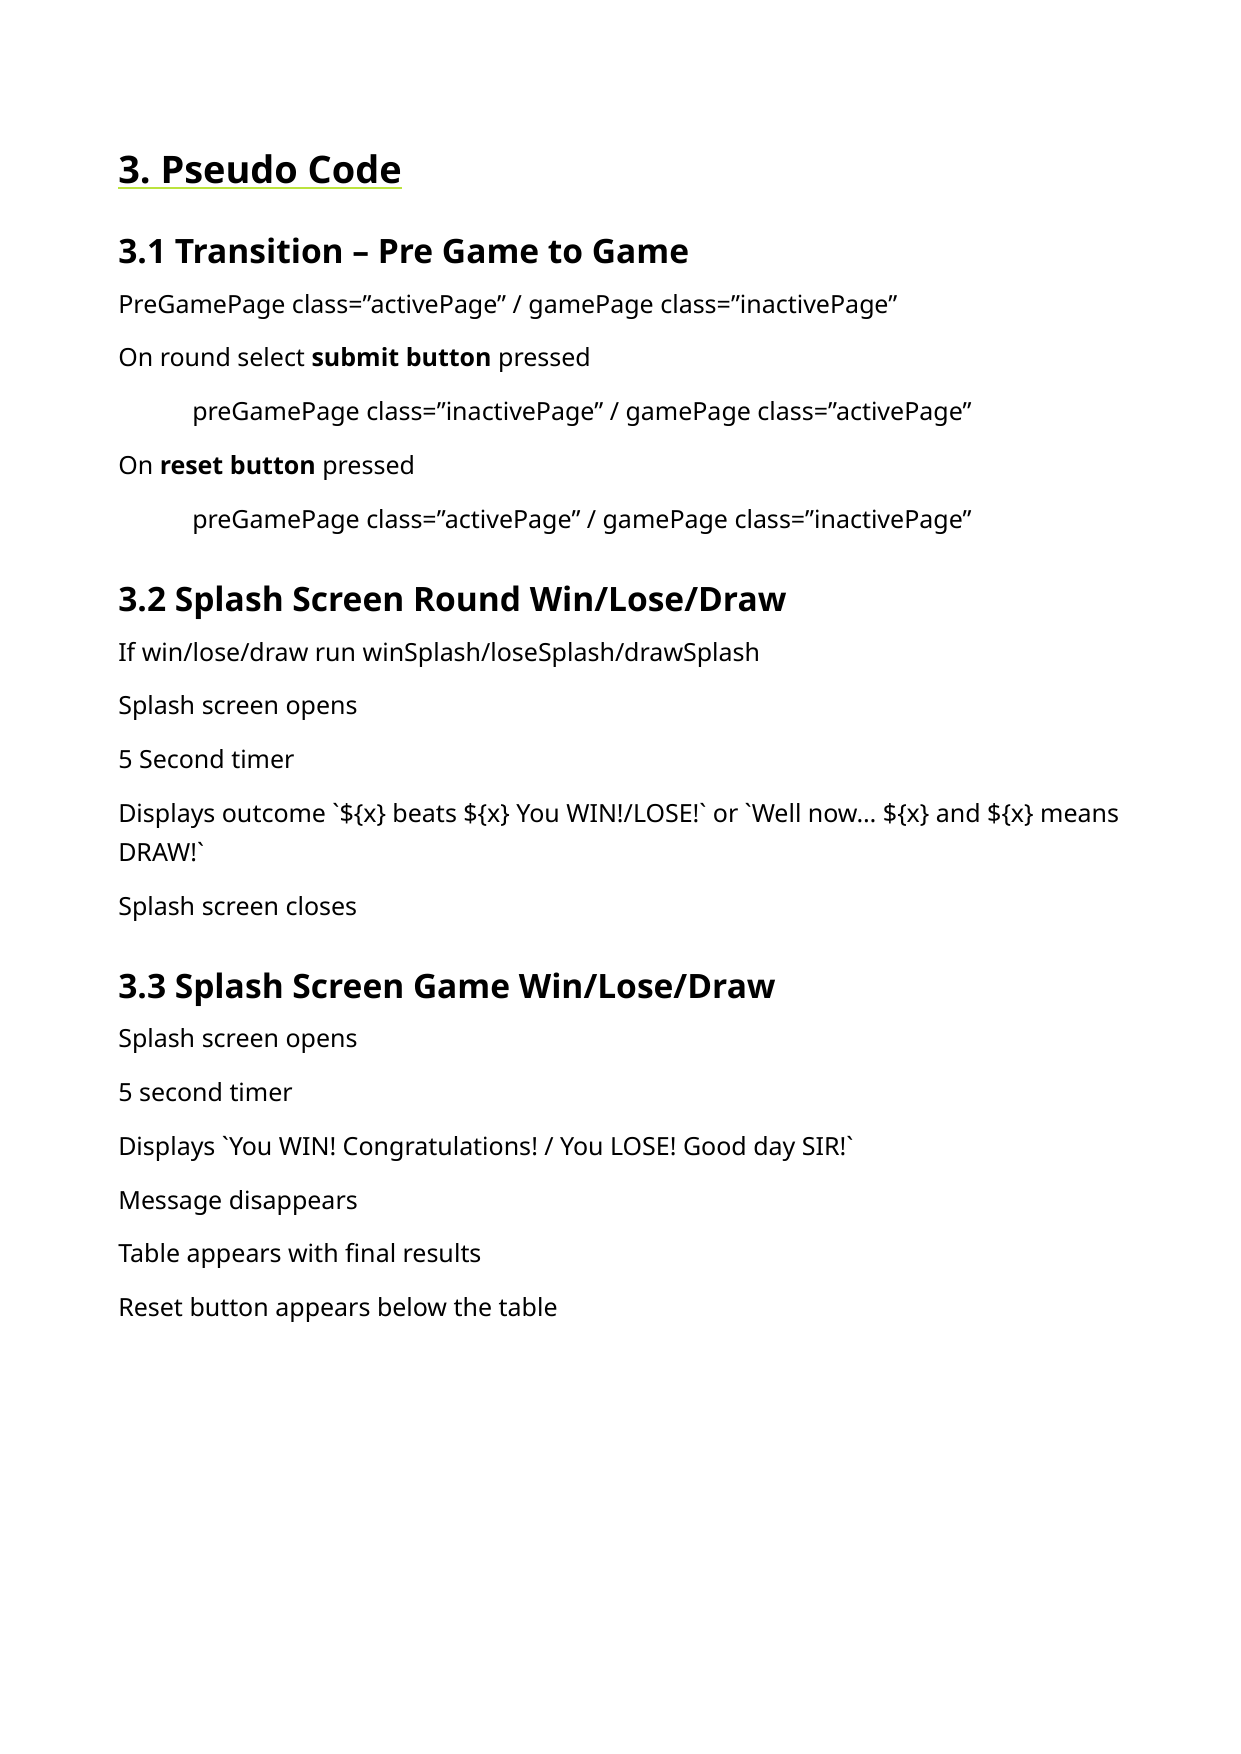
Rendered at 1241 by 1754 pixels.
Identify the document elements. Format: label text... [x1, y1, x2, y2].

subtitle 3.1 Transition – Pre Game to Game [118, 228, 1122, 274]
text Table appears with final results [118, 1236, 1122, 1270]
text PreGamePage class=”activePage” / gamePage class=”inactivePage” [118, 286, 1122, 320]
text preGamePage class=”activePage” / gamePage class=”inactivePage” [118, 501, 1122, 535]
text Reset button appears below the table [118, 1290, 1122, 1324]
text 5 Second timer [118, 742, 1122, 776]
text 5 second timer [118, 1075, 1122, 1109]
text Splash screen opens [118, 1021, 1122, 1055]
text preGamePage class=”inactivePage” / gamePage class=”activePage” [118, 394, 1122, 428]
text On reset button pressed [118, 448, 1122, 482]
text If win/lose/draw run winSplash/loseSplash/drawSplash [118, 634, 1122, 668]
text On round select submit button pressed [118, 340, 1122, 374]
text Splash screen opens [118, 688, 1122, 722]
text Splash screen closes [118, 888, 1122, 922]
subtitle 3.2 Splash Screen Round Win/Lose/Draw [118, 576, 1122, 622]
subtitle 3.3 Splash Screen Game Win/Lose/Draw [118, 963, 1122, 1009]
text Displays outcome `${x} beats ${x} You WIN!/LOSE!` or `Well now… ${x} and ${x} means DRAW!` [118, 795, 1122, 869]
text Displays `You WIN! Congratulations! / You LOSE! Good day SIR!` [118, 1129, 1122, 1163]
text Message disappears [118, 1182, 1122, 1216]
subtitle 3. Pseudo Code [118, 143, 1122, 195]
